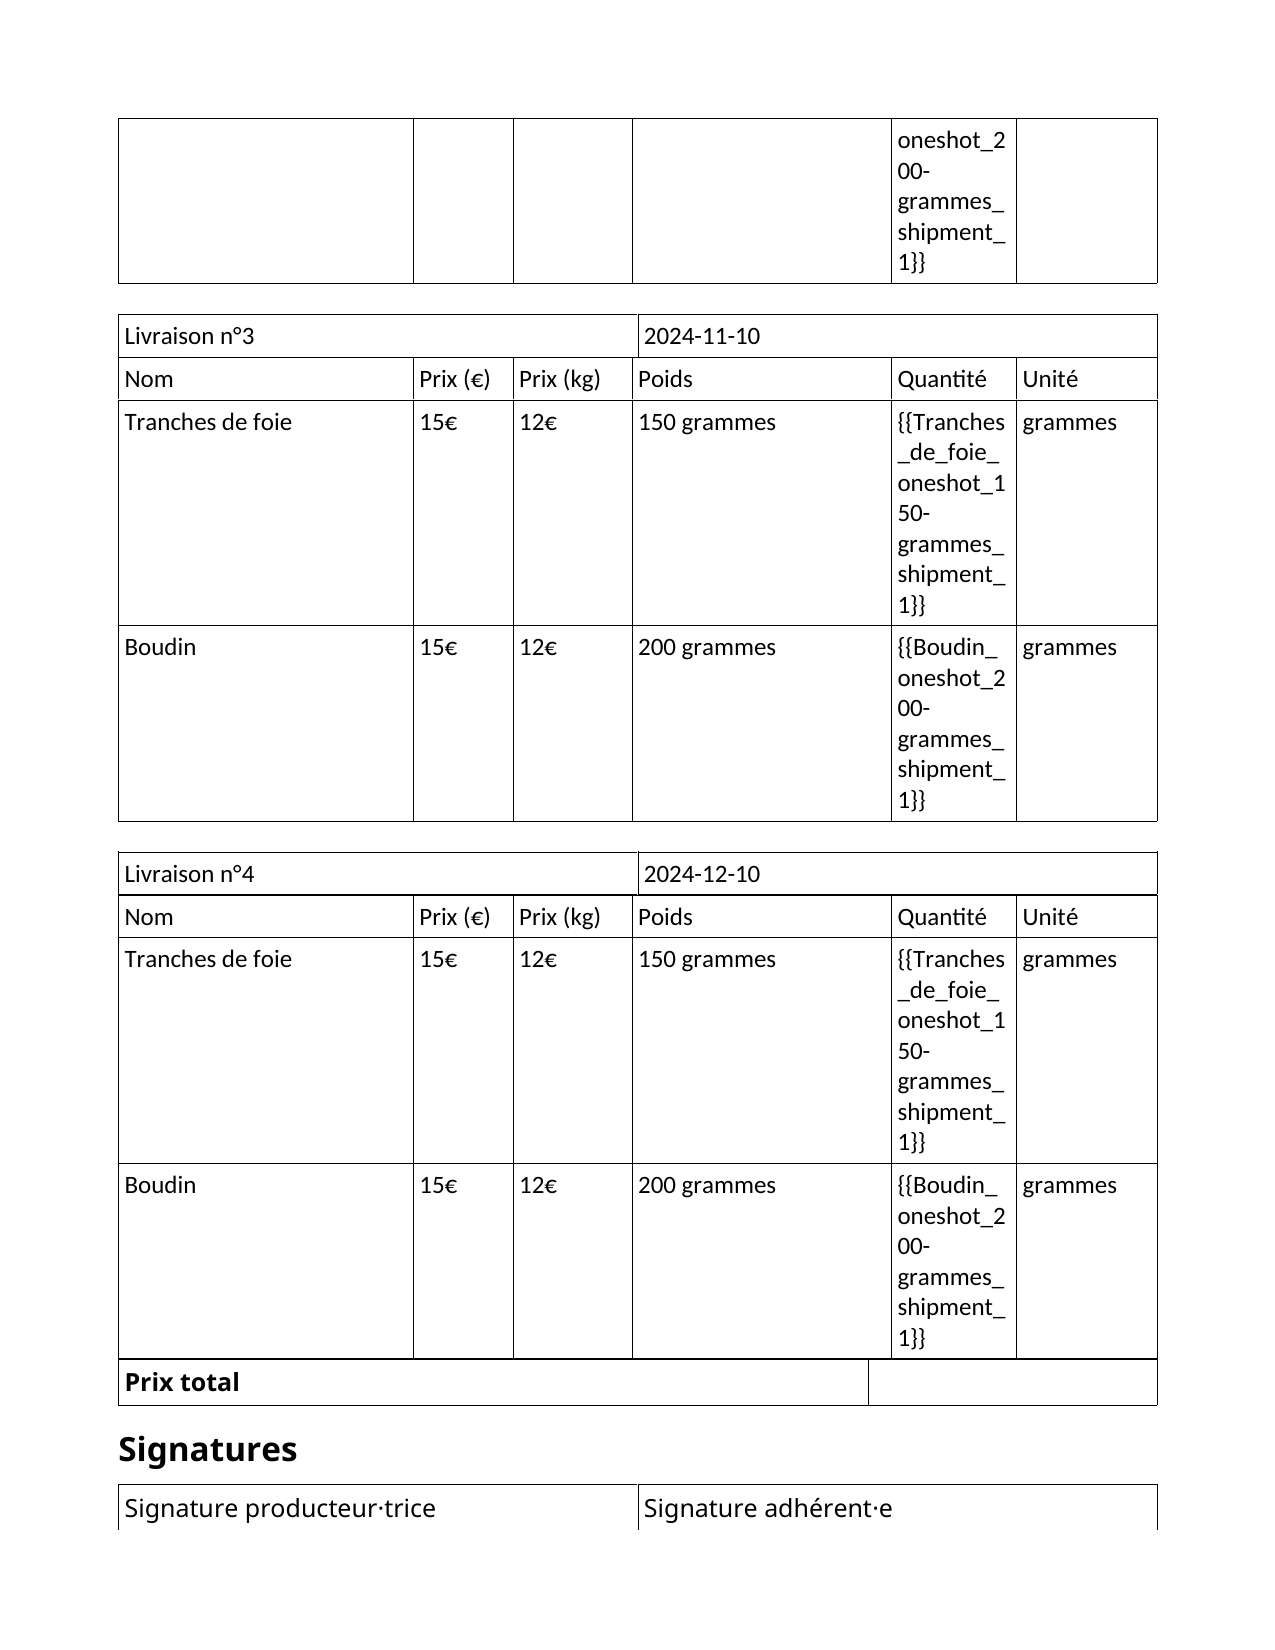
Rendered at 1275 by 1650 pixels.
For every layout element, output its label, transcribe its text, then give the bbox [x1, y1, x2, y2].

table_cell [633, 119, 891, 283]
table_cell 150 grammes [633, 938, 891, 1163]
table_header Prix (kg) [514, 896, 632, 937]
table_header Nom [119, 896, 413, 937]
table_cell {{Boudin_oneshot_200-grammes_shipment_1}} [892, 626, 1016, 821]
table_cell Tranches de foie [119, 938, 413, 1163]
table_cell grammes [1017, 626, 1157, 821]
table_cell 12€ [514, 1164, 632, 1358]
table_cell 15€ [414, 1164, 513, 1358]
table_header Livraison n°3 [119, 315, 637, 357]
table_header Nom [119, 358, 413, 399]
table_cell grammes [1017, 938, 1157, 1163]
table_cell oneshot_200-grammes_shipment_1}} [892, 119, 1016, 283]
table_cell {{Tranches_de_foie_oneshot_150-grammes_shipment_1}} [892, 938, 1016, 1163]
table_cell 12€ [514, 401, 632, 625]
table_cell 150 grammes [633, 401, 891, 625]
table_cell grammes [1017, 401, 1157, 625]
table_cell 200 grammes [633, 1164, 891, 1358]
table_header 2024-11-10 [639, 315, 1157, 357]
table_header Signature adhérent·e [639, 1485, 1157, 1530]
table_cell [1017, 119, 1157, 283]
table_cell 15€ [414, 938, 513, 1163]
table_cell Tranches de foie [119, 401, 413, 625]
table_header Signature producteur·trice [119, 1485, 637, 1530]
table_header 2024-12-10 [639, 853, 1157, 894]
table_header Livraison n°4 [119, 853, 637, 894]
table_header Prix (€) [414, 896, 513, 937]
table_cell Boudin [119, 626, 413, 821]
table_header Poids [633, 358, 891, 399]
table_cell [414, 119, 513, 283]
table_header Prix total [119, 1360, 868, 1405]
table_header Quantité [892, 896, 1016, 937]
table_cell grammes [1017, 1164, 1157, 1358]
table_cell [514, 119, 632, 283]
table_header Unité [1017, 896, 1157, 937]
table_cell {{Boudin_oneshot_200-grammes_shipment_1}} [892, 1164, 1016, 1358]
table_header [869, 1360, 1157, 1405]
table_cell 12€ [514, 626, 632, 821]
table_header Unité [1017, 358, 1157, 399]
table_cell {{Tranches_de_foie_oneshot_150-grammes_shipment_1}} [892, 401, 1016, 625]
table_header Prix (kg) [514, 358, 632, 399]
table_cell 200 grammes [633, 626, 891, 821]
table_cell 15€ [414, 626, 513, 821]
table_cell 15€ [414, 401, 513, 625]
table_header Poids [633, 896, 891, 937]
table_header Quantité [892, 358, 1016, 399]
table_cell Boudin [119, 1164, 413, 1358]
table_cell [119, 119, 413, 283]
table_cell 12€ [514, 938, 632, 1163]
subtitle Signatures [118, 1426, 1157, 1471]
table_header Prix (€) [414, 358, 513, 399]
